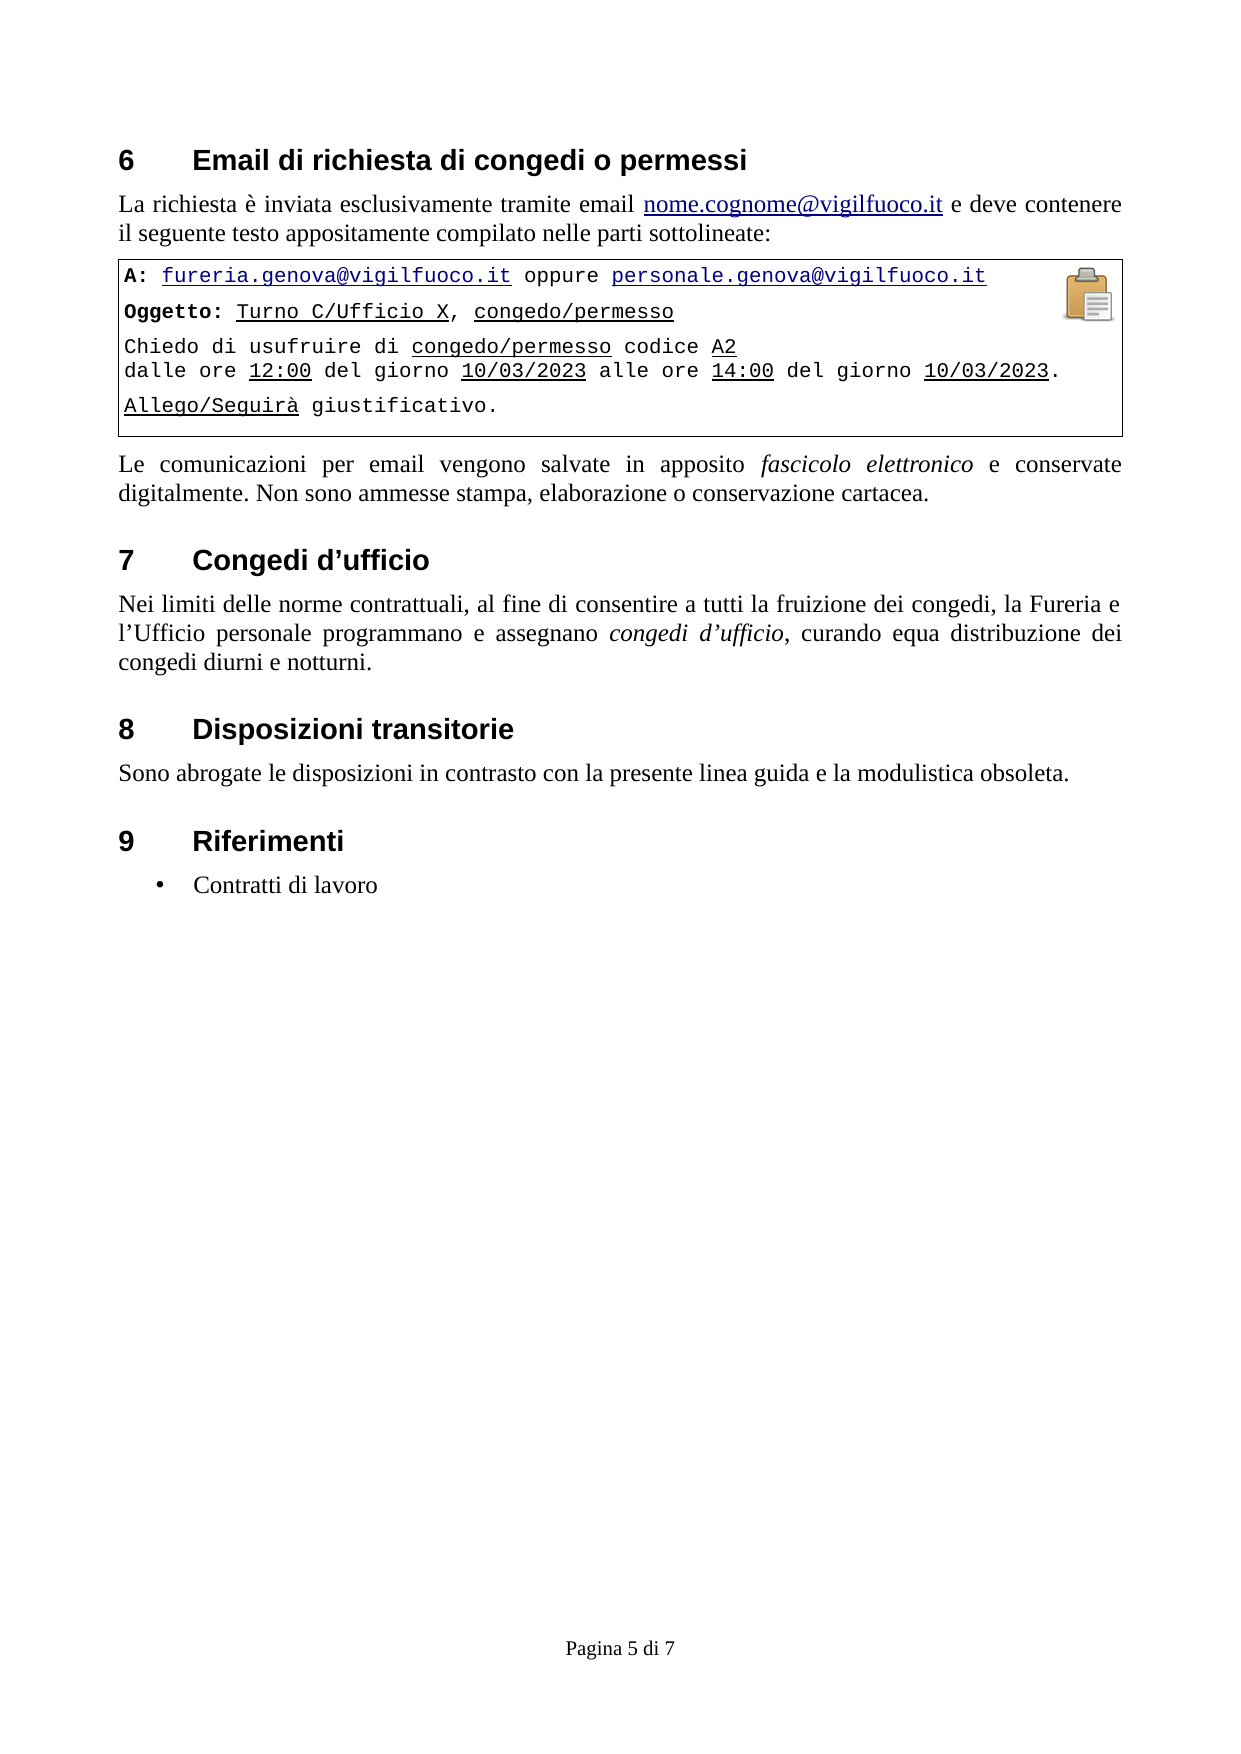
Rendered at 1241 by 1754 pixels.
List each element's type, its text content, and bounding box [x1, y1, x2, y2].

text Le comunicazioni per email vengono salvate in apposito fascicolo elettronico e conservate digitalmente. Non sono ammesse stampa, elaborazione o conservazione cartacea. [118, 449, 1122, 507]
list Contratti di lavoro [156, 870, 1122, 899]
picture [1055, 265, 1117, 327]
text Nei limiti delle norme contrattuali, al fine di consentire a tutti la fruizione dei congedi, la Fureria e l’Ufficio personale programmano e assegnano congedi d’ufficio, curando equa distribuzione dei congedi diurni e notturni. [118, 589, 1122, 676]
text Sono abrogate le disposizioni in contrasto con la presente linea guida e la modulistica obsoleta. [118, 758, 1122, 787]
subtitle Riferimenti [118, 824, 1122, 857]
table_header A: fureria.genova@vigilfuoco.it oppure personale.genova@vigilfuoco.it Oggetto: Turno C/Ufficio X, congedo/permesso Chiedo di usufruire di congedo/permesso codice A2 dalle ore 12:00 del giorno 10/03/2023 alle ore 14:00 del giorno 10/03/2023. Allego/Seguirà giustificativo. [119, 260, 1122, 436]
subtitle Disposizioni transitorie [118, 712, 1122, 746]
subtitle Email di richiesta di congedi o permessi [118, 143, 1122, 177]
text La richiesta è inviata esclusivamente tramite email nome.cognome@vigilfuoco.it e deve contenere il seguente testo appositamente compilato nelle parti sottolineate: [118, 189, 1122, 247]
subtitle Congedi d’ufficio [118, 543, 1122, 577]
